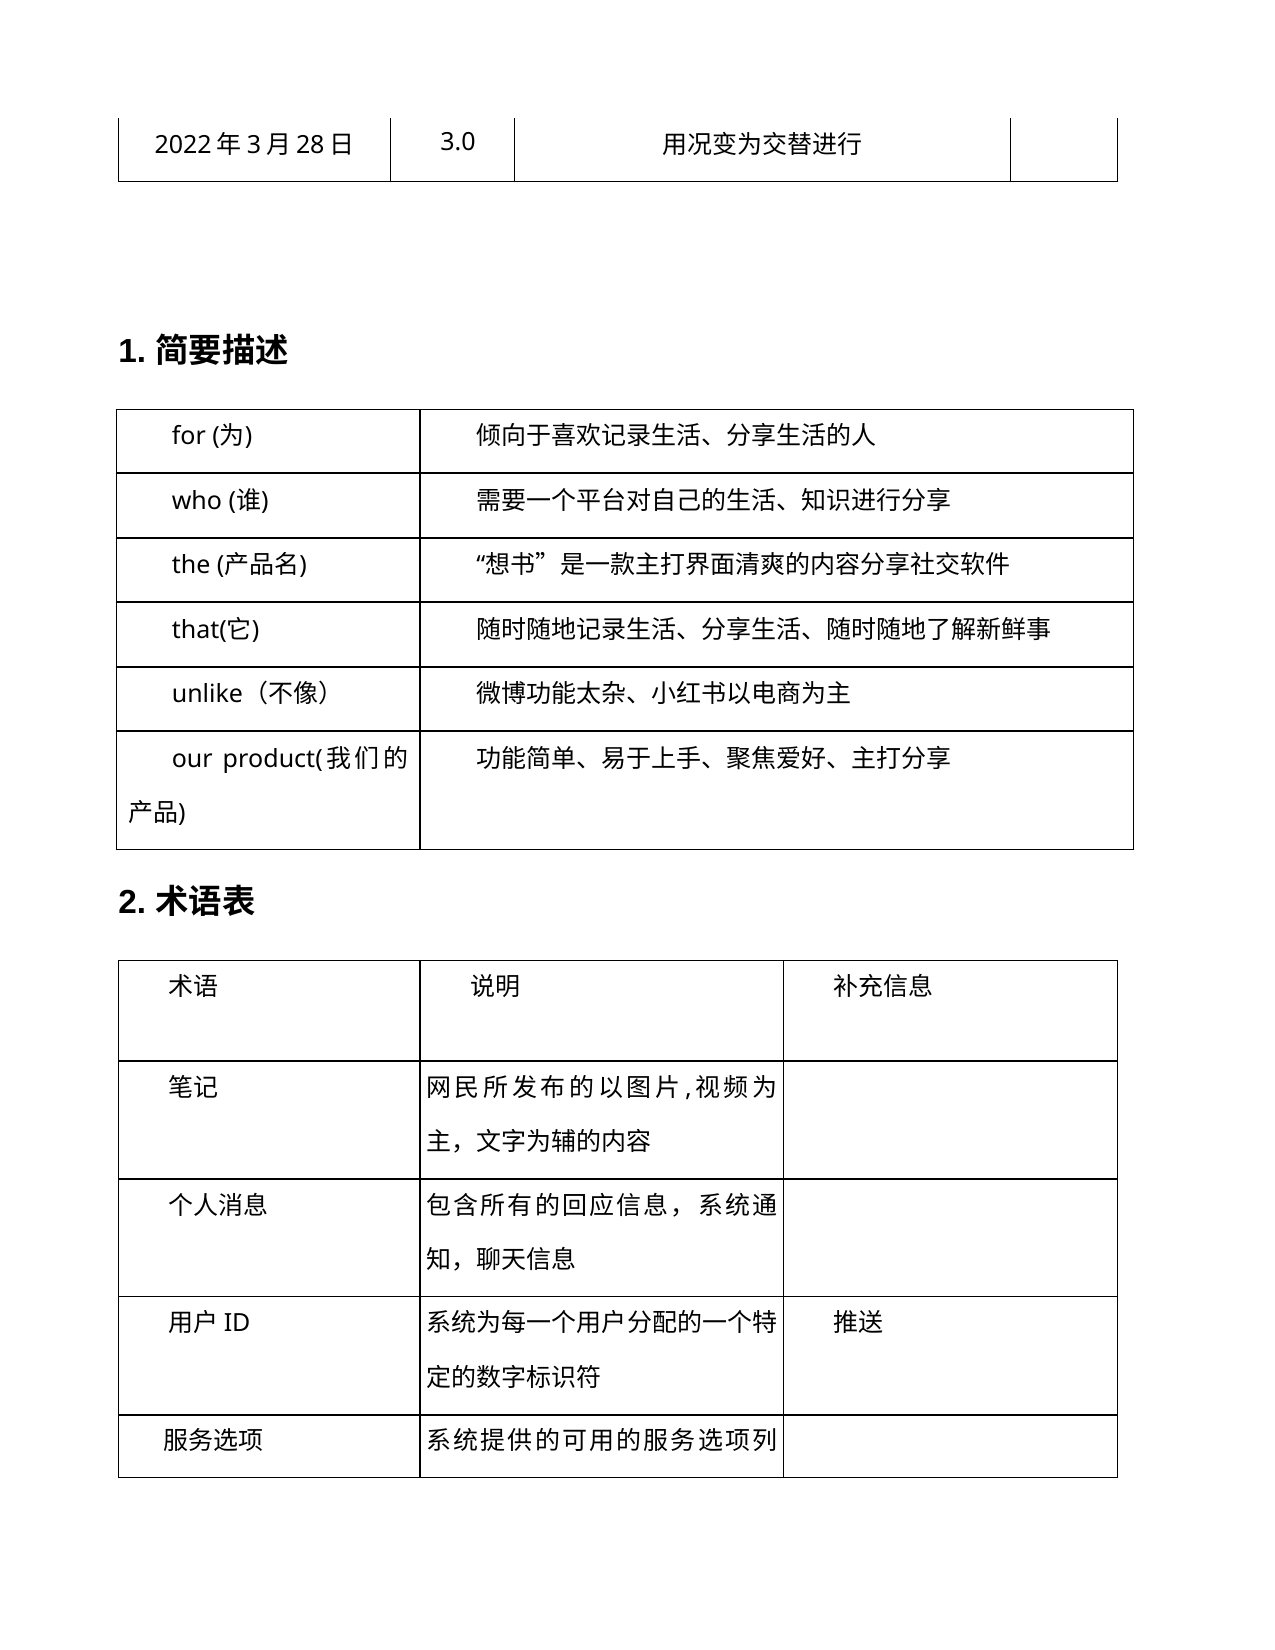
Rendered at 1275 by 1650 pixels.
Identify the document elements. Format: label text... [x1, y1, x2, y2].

table_header 补充信息 [784, 961, 1117, 1060]
table_cell 服务选项 [119, 1416, 419, 1477]
table_cell 个人消息 [119, 1180, 419, 1296]
table_cell 功能简单、易于上手、聚焦爱好、主打分享 [421, 732, 1133, 849]
table_cell 微博功能太杂、小红书以电商为主 [421, 668, 1133, 730]
table_cell 用况变为交替进行 [515, 118, 1010, 181]
table_header for (为) [117, 410, 419, 472]
table_cell our product(我们的产品) [117, 732, 419, 849]
table_cell 系统提供的可用的服务选项列 [421, 1416, 783, 1477]
table_cell the (产品名) [117, 539, 419, 601]
table_cell 笔记 [119, 1062, 419, 1178]
table_header 说明 [421, 961, 783, 1060]
subtitle 1. 简要描述 [118, 324, 1157, 372]
table_cell 包含所有的回应信息，系统通知，聊天信息 [421, 1180, 783, 1296]
table_cell that(它) [117, 603, 419, 666]
table_header 倾向于喜欢记录生活、分享生活的人 [421, 410, 1133, 472]
table_cell 推送 [784, 1297, 1117, 1414]
table_cell [784, 1180, 1117, 1296]
subtitle 2. 术语表 [118, 875, 1157, 923]
table_cell 网民所发布的以图片,视频为主，文字为辅的内容 [421, 1062, 783, 1178]
table_header 术语 [119, 961, 419, 1060]
table_cell 系统为每一个用户分配的一个特定的数字标识符 [421, 1297, 783, 1414]
table_cell [784, 1416, 1117, 1477]
table_cell unlike（不像） [117, 668, 419, 730]
table_cell 2022年3月28日 [119, 118, 390, 181]
table_cell “想书”是一款主打界面清爽的内容分享社交软件 [421, 539, 1133, 601]
table_cell [1011, 118, 1117, 181]
table_cell 随时随地记录生活、分享生活、随时随地了解新鲜事 [421, 603, 1133, 666]
table_cell 3.0 [391, 118, 514, 181]
table_cell who (谁) [117, 474, 419, 537]
table_cell [784, 1062, 1117, 1178]
table_cell 用户ID [119, 1297, 419, 1414]
table_cell 需要一个平台对自己的生活、知识进行分享 [421, 474, 1133, 537]
